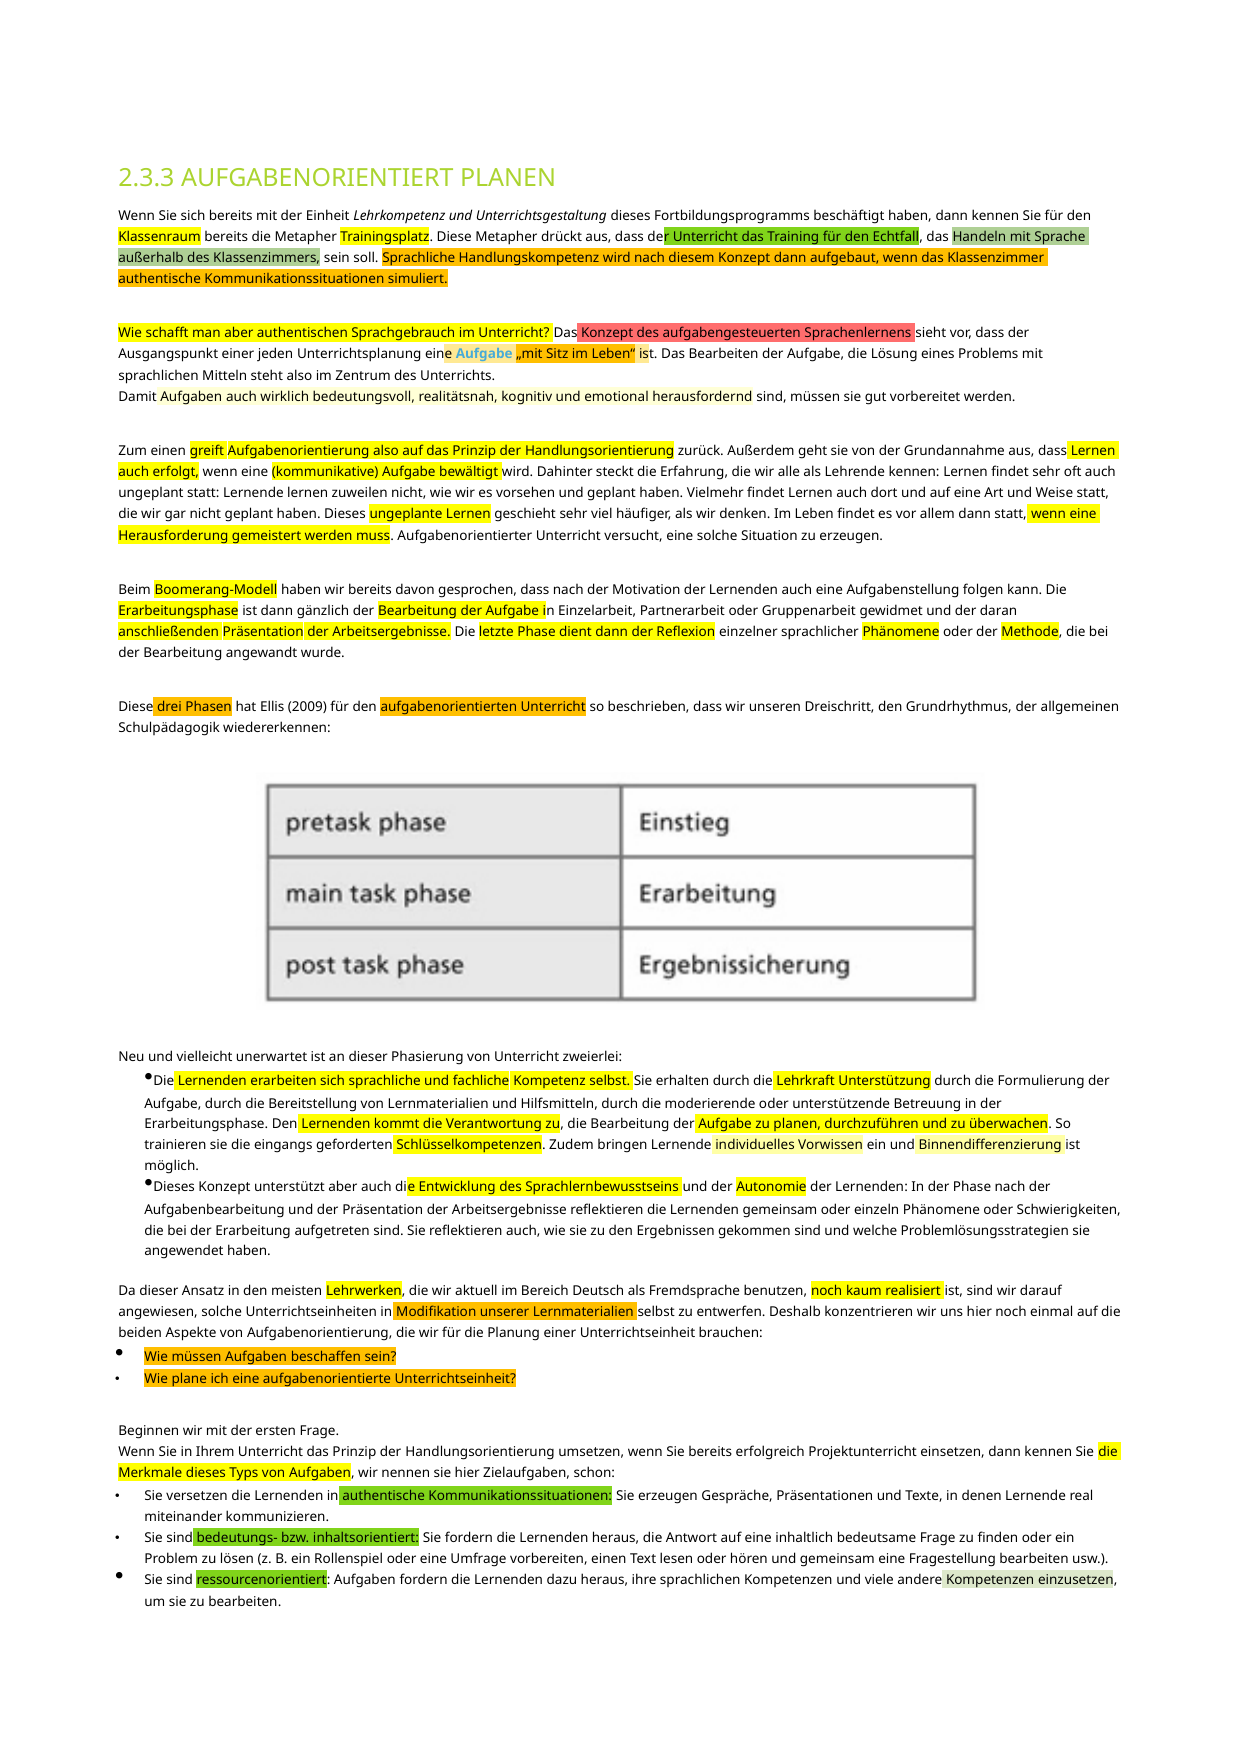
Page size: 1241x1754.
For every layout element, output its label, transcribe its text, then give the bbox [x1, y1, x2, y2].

text Wenn Sie in Ihrem Unterricht das Prinzip der Handlungsorientierung umsetzen, wenn Sie bereits erfolgreich Projektunterricht einsetzen, dann kennen Sie die Merkmale dieses Typs von Aufgaben, wir nennen sie hier Zielaufgaben, schon: [118, 1442, 1122, 1481]
subtitle 2.3.3 AUFGABENORIENTIERT PLANEN [118, 160, 1122, 194]
text Beginnen wir mit der ersten Frage. [118, 1421, 1122, 1439]
text Beim Boomerang-Modell haben wir bereits davon gesprochen, dass nach der Motivation der Lernenden auch eine Aufgabenstellung folgen kann. Die Erarbeitungsphase ist dann gänzlich der Bearbeitung der Aufgabe in Einzelarbeit, Partnerarbeit oder Gruppenarbeit gewidmet und der daran anschließenden Präsentation der Arbeitsergebnisse. Die letzte Phase dient dann der Reflexion einzelner sprachlicher Phänomene oder der Methode, die bei der Bearbeitung angewandt wurde. [118, 579, 1122, 661]
text Damit Aufgaben auch wirklich bedeutungsvoll, realitätsnah, kognitiv und emotional herausfordernd sind, müssen sie gut vorbereitet werden. [118, 387, 1122, 405]
text Zum einen greift Aufgabenorientierung also auf das Prinzip der Handlungsorientierung zurück. Außerdem geht sie von der Grundannahme aus, dass Lernen auch erfolgt, wenn eine (kommunikative) Aufgabe bewältigt wird. Dahinter steckt die Erfahrung, die wir alle als Lehrende kennen: Lernen findet sehr oft auch ungeplant statt: Lernende lernen zuweilen nicht, wie wir es vorsehen und geplant haben. Vielmehr findet Lernen auch dort und auf eine Art und Weise statt, die wir gar nicht geplant haben. Dieses ungeplante Lernen geschieht sehr viel häufiger, als wir denken. Im Leben findet es vor allem dann statt, wenn eine Herausforderung gemeistert werden muss. Aufgabenorientierter Unterricht versucht, eine solche Situation zu erzeugen. [118, 441, 1122, 544]
list Wie plane ich eine aufgabenorientierte Unterrichtseinheit? [118, 1367, 1122, 1387]
list Sie sind ressourcenorientiert: Aufgaben fordern die Lernenden dazu heraus, ihre sprachlichen Kompetenzen und viele andere Kompetenzen einzusetzen, um sie zu bearbeiten. [118, 1567, 1122, 1611]
text Wie schafft man aber authentischen Sprachgebrauch im Unterricht? Das Konzept des aufgabengesteuerten Sprachenlernens sieht vor, dass der Ausgangspunkt einer jeden Unterrichtsplanung eine Aufgabe „mit Sitz im Leben“ ist. Das Bearbeiten der Aufgabe, die Lösung eines Problems mit sprachlichen Mitteln steht also im Zentrum des Unterrichts. [118, 323, 1122, 384]
list Sie sind bedeutungs- bzw. inhaltsorientiert: Sie fordern die Lernenden heraus, die Antwort auf eine inhaltlich bedeutsame Frage zu finden oder ein Problem zu lösen (z. B. ein Rollenspiel oder eine Umfrage vorbereiten, einen Text lesen oder hören und gemeinsam eine Fragestellung bearbeiten usw.). [118, 1526, 1122, 1567]
picture [255, 772, 985, 1010]
list Dieses Konzept unterstützt aber auch die Entwicklung des Sprachlernbewusstseins und der Autonomie der Lernenden: In der Phase nach der Aufgabenbearbeitung und der Präsentation der Arbeitsergebnisse reflektieren die Lernenden gemeinsam oder einzeln Phänomene oder Schwierigkeiten, die bei der Erarbeitung aufgetreten sind. Sie reflektieren auch, wie sie zu den Ergebnissen gekommen sind und welche Problemlösungsstrategien sie angewendet haben. [118, 1174, 1122, 1260]
list Wie müssen Aufgaben beschaffen sein? [118, 1344, 1122, 1367]
text Wenn Sie sich bereits mit der Einheit Lehrkompetenz und Unterrichtsgestaltung dieses Fortbildungsprogramms beschäftigt haben, dann kennen Sie für den Klassenraum bereits die Metapher Trainingsplatz. Diese Metapher drückt aus, dass der Unterricht das Training für den Echtfall, das Handeln mit Sprache außerhalb des Klassenzimmers, sein soll. Sprachliche Handlungskompetenz wird nach diesem Konzept dann aufgebaut, wenn das Klassenzimmer authentische Kommunikationssituationen simuliert. [118, 206, 1122, 287]
text Neu und vielleicht unerwartet ist an dieser Phasierung von Unterricht zweierlei: [118, 1047, 1122, 1066]
list Sie versetzen die Lernenden in authentische Kommunikationssituationen: Sie erzeugen Gespräche, Präsentationen und Texte, in denen Lernende real miteinander kommunizieren. [118, 1484, 1122, 1526]
list Die Lernenden erarbeiten sich sprachliche und fachliche Kompetenz selbst. Sie erhalten durch die Lehrkraft Unterstützung durch die Formulierung der Aufgabe, durch die Bereitstellung von Lernmaterialien und Hilfsmitteln, durch die moderierende oder unterstützende Betreuung in der Erarbeitungsphase. Den Lernenden kommt die Verantwortung zu, die Bearbeitung der Aufgabe zu planen, durchzuführen und zu überwachen. So trainieren sie die eingangs geforderten Schlüsselkompetenzen. Zudem bringen Lernende individuelles Vorwissen ein und Binnendifferenzierung ist möglich. [118, 1068, 1122, 1174]
text Da dieser Ansatz in den meisten Lehrwerken, die wir aktuell im Bereich Deutsch als Fremdsprache benutzen, noch kaum realisiert ist, sind wir darauf angewiesen, solche Unterrichtseinheiten in Modifikation unserer Lernmaterialien selbst zu entwerfen. Deshalb konzentrieren wir uns hier noch einmal auf die beiden Aspekte von Aufgabenorientierung, die wir für die Planung einer Unterrichtseinheit brauchen: [118, 1281, 1122, 1341]
text Diese drei Phasen hat Ellis (2009) für den aufgabenorientierten Unterricht so beschrieben, dass wir unseren Dreischritt, den Grundrhythmus, der allgemeinen Schulpädagogik wiedererkennen: [118, 697, 1122, 737]
